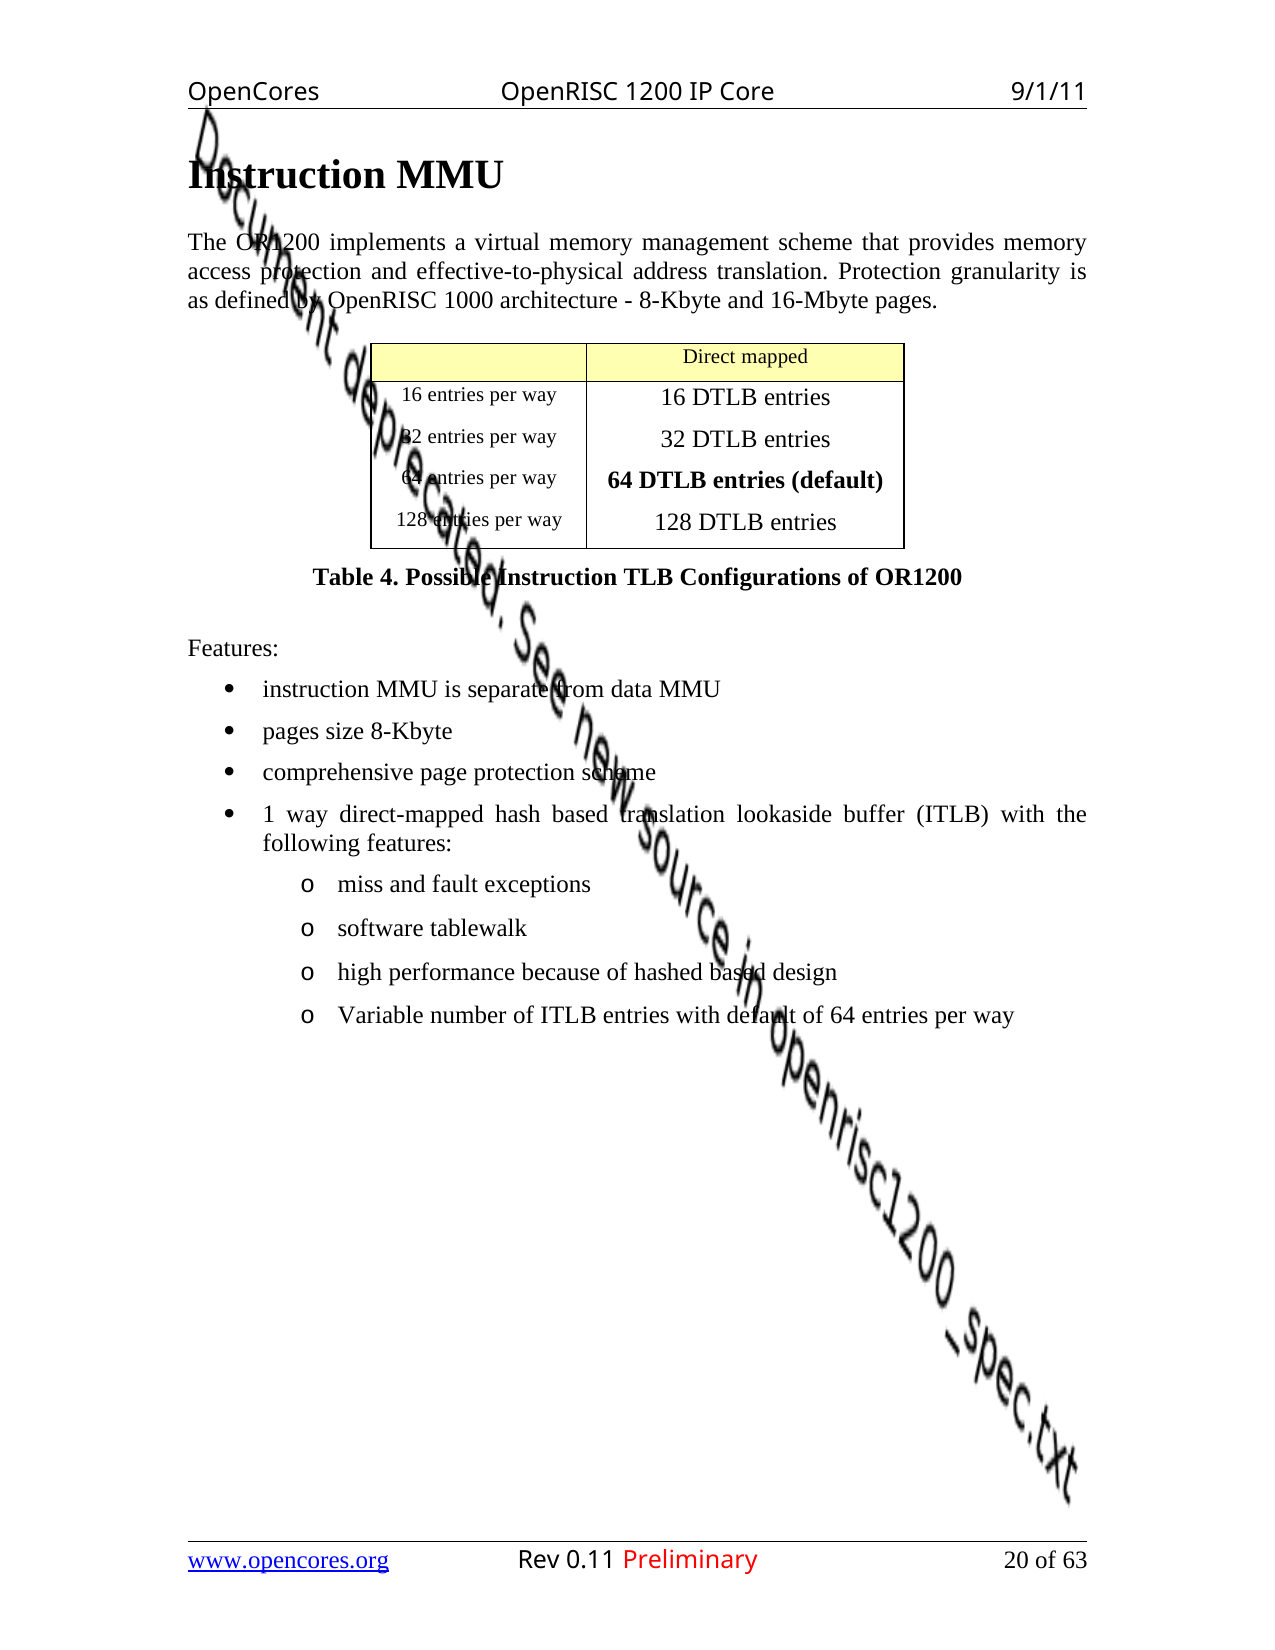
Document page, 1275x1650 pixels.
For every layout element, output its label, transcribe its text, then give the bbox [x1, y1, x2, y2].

table_cell 128 DTLB entries [587, 507, 903, 548]
table_cell 32 entries per way [372, 424, 586, 465]
picture [264, 1558, 269, 1567]
picture [187, 73, 1088, 1576]
list instruction MMU is separate from data MMU [225, 674, 1087, 703]
list software tablewalk [300, 913, 1087, 944]
text Table 4. Possible Instruction TLB Configurations of OR1200 [187, 562, 1087, 591]
list comprehensive page protection scheme [225, 757, 1087, 786]
text Features: [187, 632, 1087, 661]
table_header Direct mapped [587, 344, 903, 381]
table_header [372, 344, 586, 381]
list Variable number of ITLB entries with default of 64 entries per way [300, 1000, 1087, 1031]
table_cell 16 entries per way [372, 382, 586, 423]
list 1 way direct-mapped hash based translation lookaside buffer (ITLB) with the following features: [225, 799, 1087, 857]
subtitle Instruction MMU [187, 150, 1087, 198]
list miss and fault exceptions [300, 869, 1087, 900]
list pages size 8-Kbyte [225, 716, 1087, 744]
table_cell 16 DTLB entries [587, 382, 903, 423]
table_cell 64 entries per way [372, 465, 586, 507]
text The OR1200 implements a virtual memory management scheme that provides memory access protection and effective-to-physical address translation. Protection granularity is as defined by OpenRISC 1000 architecture - 8-Kbyte and 16-Mbyte pages. [187, 227, 1087, 314]
table_cell 32 DTLB entries [587, 424, 903, 465]
table_cell 128 entries per way [372, 507, 586, 548]
list high performance because of hashed based design [300, 956, 1087, 987]
table_cell 64 DTLB entries (default) [587, 465, 903, 507]
